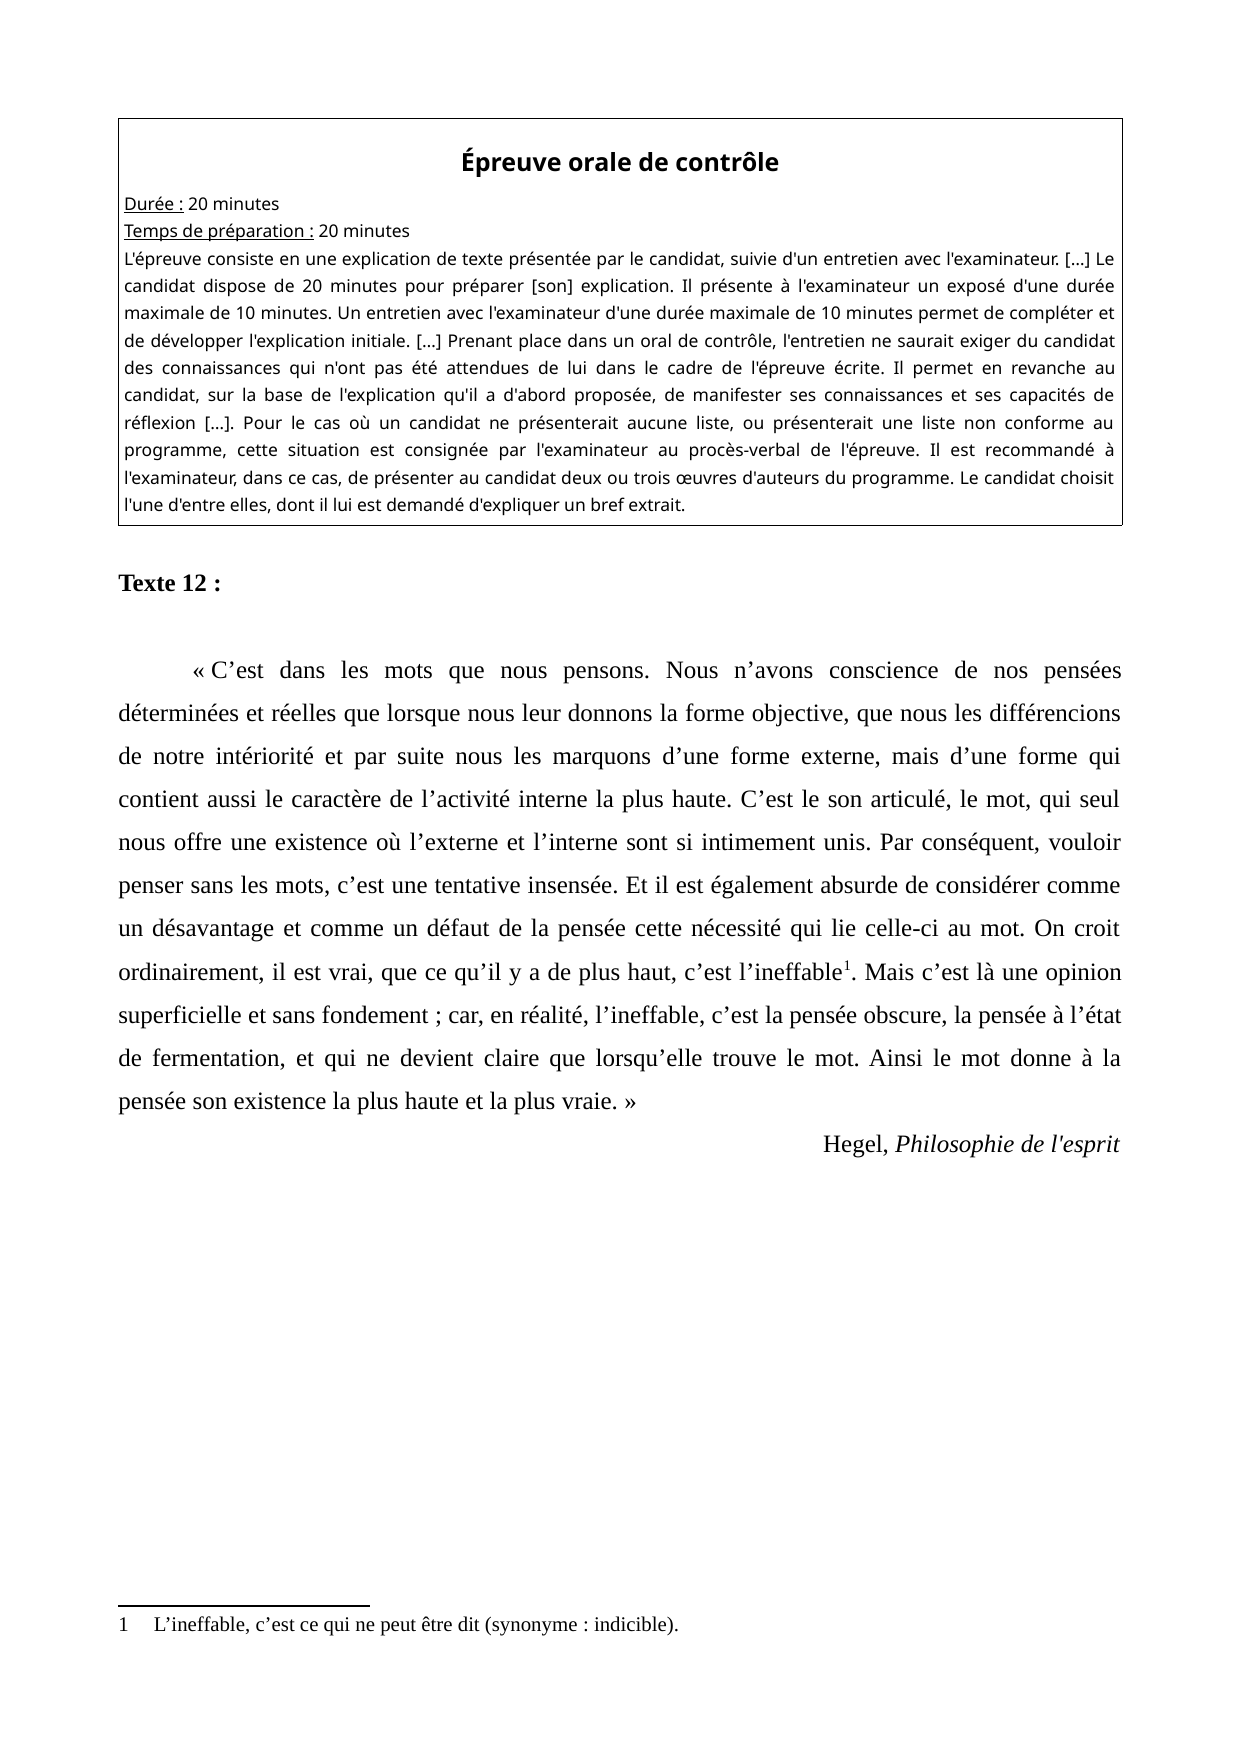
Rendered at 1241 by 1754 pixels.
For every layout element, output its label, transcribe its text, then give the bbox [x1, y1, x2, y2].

table_header Épreuve orale de contrôle Durée : 20 minutes Temps de préparation : 20 minutes L'épreuve consiste en une explication de texte présentée par le candidat, suivie d'un entretien avec l'examinateur. […] Le candidat dispose de 20 minutes pour préparer [son] explication. Il présente à l'examinateur un exposé d'une durée maximale de 10 minutes. Un entretien avec l'examinateur d'une durée maximale de 10 minutes permet de compléter et de développer l'explication initiale. […] Prenant place dans un oral de contrôle, l'entretien ne saurait exiger du candidat des connaissances qui n'ont pas été attendues de lui dans le cadre de l'épreuve écrite. Il permet en revanche au candidat, sur la base de l'explication qu'il a d'abord proposée, de manifester ses connaissances et ses capacités de réflexion […]. Pour le cas où un candidat ne présenterait aucune liste, ou présenterait une liste non conforme au programme, cette situation est consignée par l'examinateur au procès-verbal de l'épreuve. Il est recommandé à l'examinateur, dans ce cas, de présenter au candidat deux ou trois œuvres d'auteurs du programme. Le candidat choisit l'une d'entre elles, dont il lui est demandé d'expliquer un bref extrait. [119, 119, 1122, 525]
text « C’est dans les mots que nous pensons. Nous n’avons conscience de nos pensées déterminées et réelles que lorsque nous leur donnons la forme objective, que nous les différencions de notre intériorité et par suite nous les marquons d’une forme externe, mais d’une forme qui contient aussi le caractère de l’activité interne la plus haute. C’est le son articulé, le mot, qui seul nous offre une existence où l’externe et l’interne sont si intimement unis. Par conséquent, vouloir penser sans les mots, c’est une tentative insensée. Et il est également absurde de considérer comme un désavantage et comme un défaut de la pensée cette nécessité qui lie celle-ci au mot. On croit ordinairement, il est vrai, que ce qu’il y a de plus haut, c’est l’ineffable. Mais c’est là une opinion superficielle et sans fondement ; car, en réalité, l’ineffable, c’est la pensée obscure, la pensée à l’état de fermentation, et qui ne devient claire que lorsqu’elle trouve le mot. Ainsi le mot donne à la pensée son existence la plus haute et la plus vraie. » [118, 655, 1122, 1115]
text L’ineffable, c’est ce qui ne peut être dit (synonyme : indicible). [118, 1612, 1122, 1636]
text Texte 12 : [118, 568, 1122, 597]
text Hegel, Philosophie de l'esprit [118, 1129, 1122, 1158]
